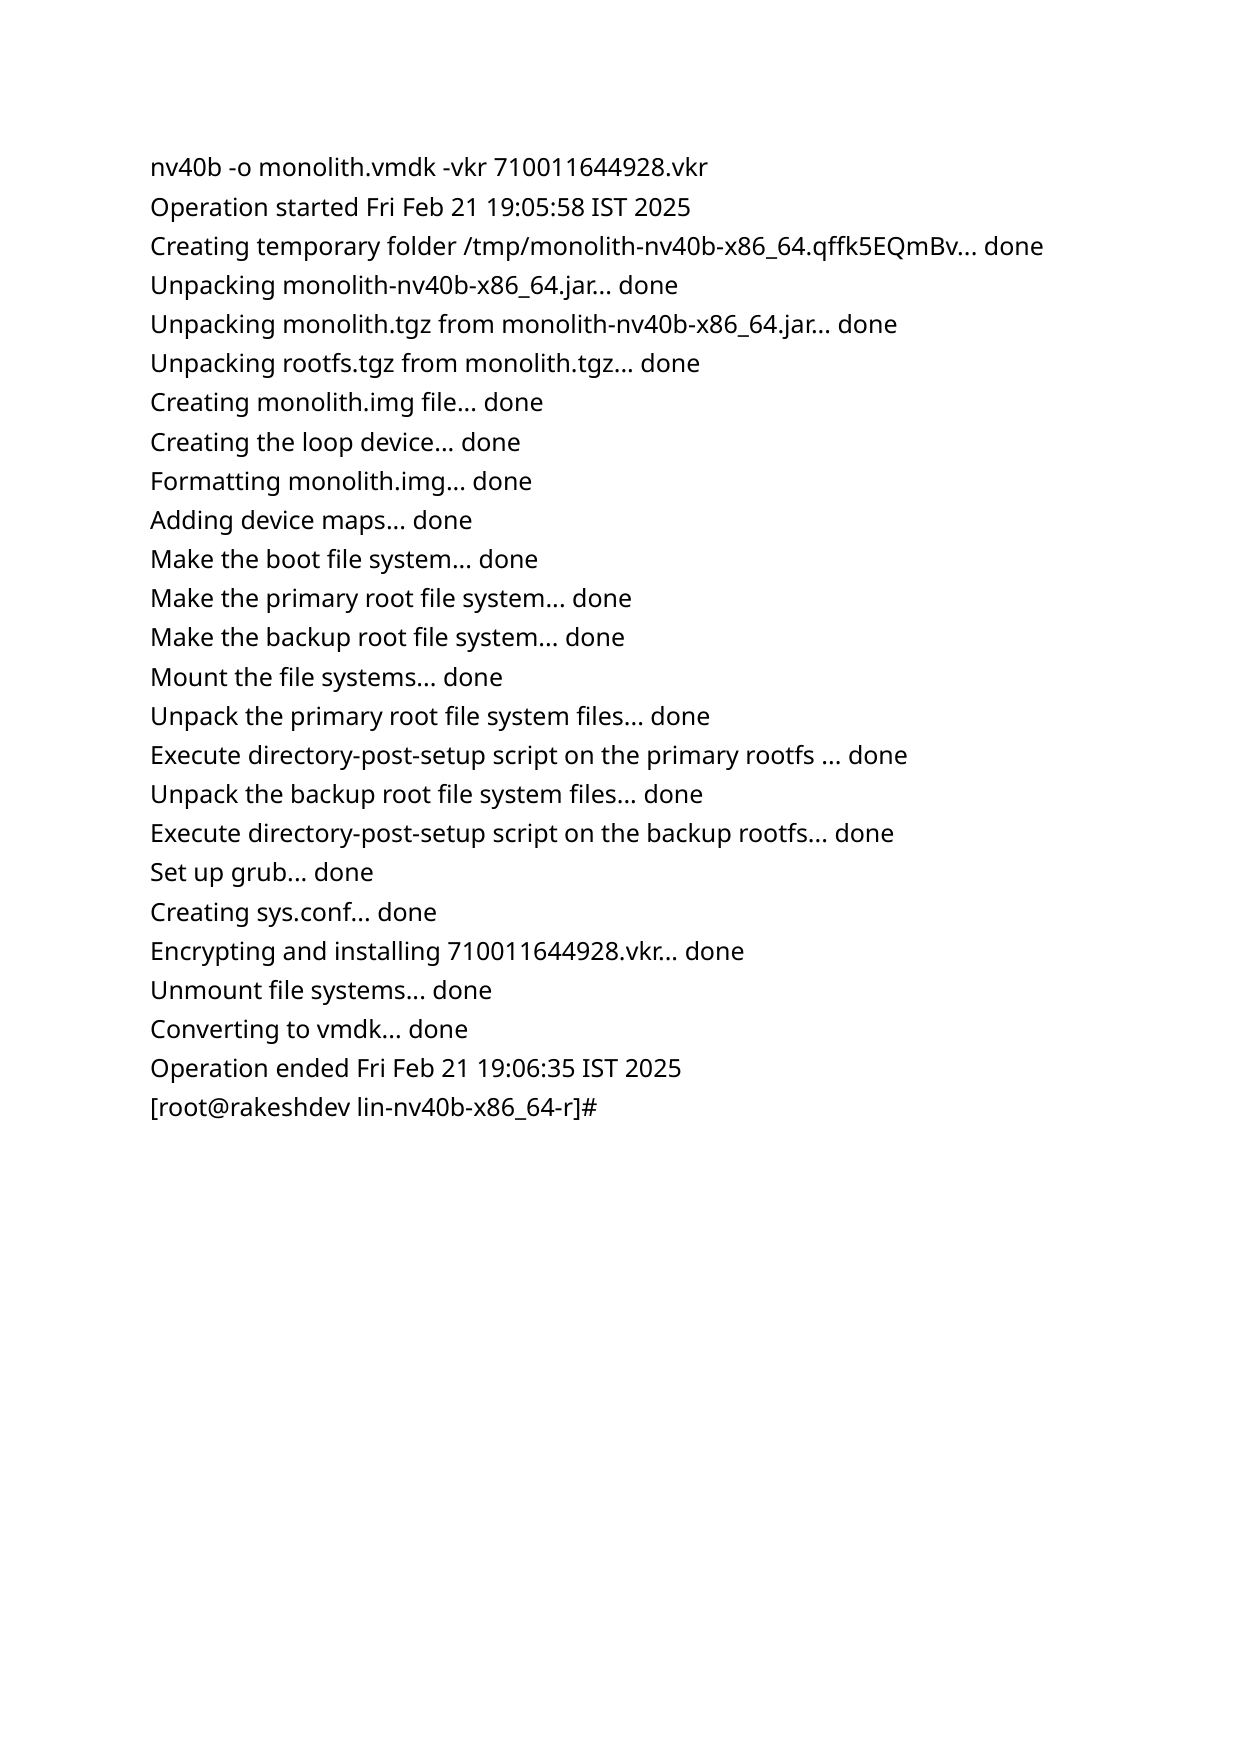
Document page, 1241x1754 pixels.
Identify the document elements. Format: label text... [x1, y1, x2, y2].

text nv40b -o monolith.vmdk -vkr 710011644928.vkr Operation started Fri Feb 21 19:05:58 IST 2025 Creating temporary folder /tmp/monolith-nv40b-x86_64.qffk5EQmBv... done Unpacking monolith-nv40b-x86_64.jar... done Unpacking monolith.tgz from monolith-nv40b-x86_64.jar... done Unpacking rootfs.tgz from monolith.tgz... done Creating monolith.img file... done Creating the loop device... done Formatting monolith.img... done Adding device maps... done Make the boot file system... done Make the primary root file system... done Make the backup root file system... done Mount the file systems... done Unpack the primary root file system files... done Execute directory-post-setup script on the primary rootfs ... done Unpack the backup root file system files... done Execute directory-post-setup script on the backup rootfs... done Set up grub... done Creating sys.conf... done Encrypting and installing 710011644928.vkr... done Unmount file systems... done Converting to vmdk... done Operation ended Fri Feb 21 19:06:35 IST 2025 [root@rakeshdev lin-nv40b-x86_64-r]# [150, 150, 1090, 1124]
